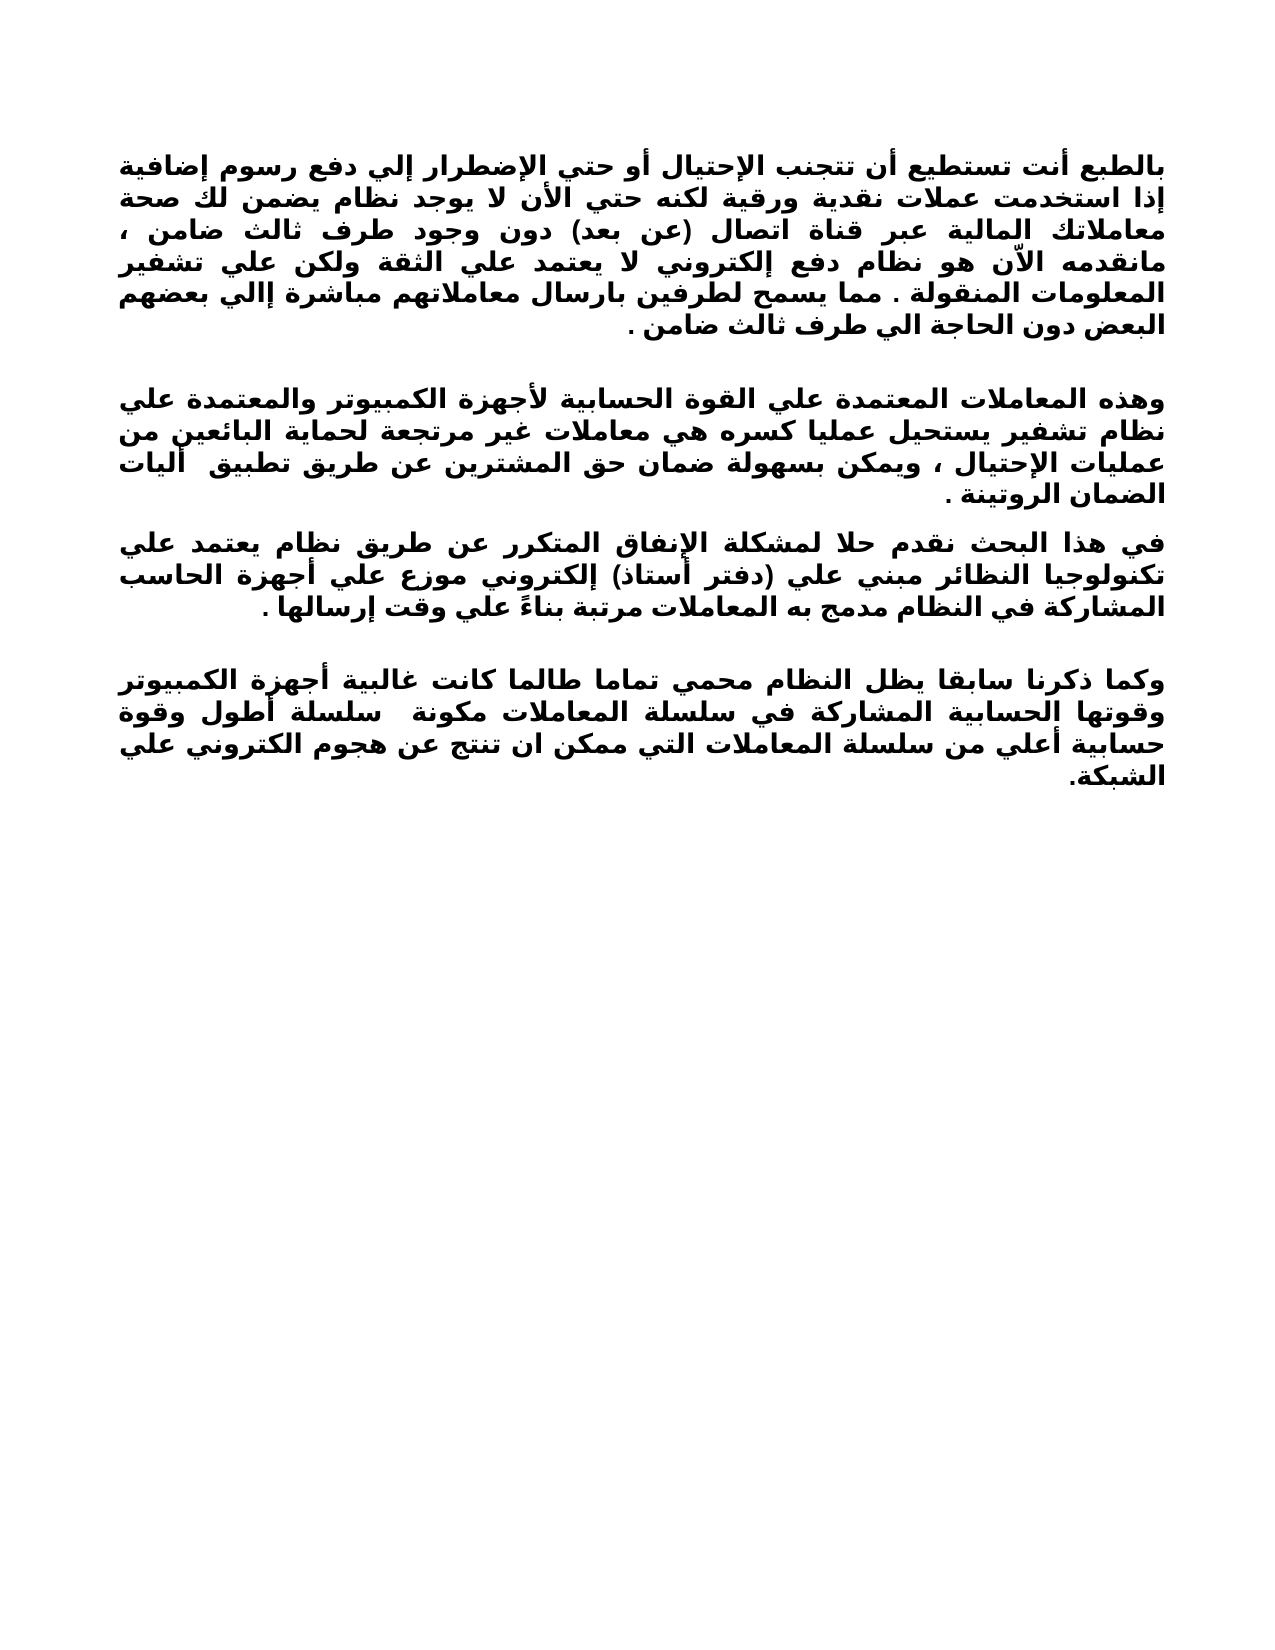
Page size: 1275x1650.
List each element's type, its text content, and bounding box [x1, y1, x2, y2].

text في هذا البحث نقدم حلا لمشكلة الإنفاق المتكرر عن طريق نظام يعتمد علي تكنولوجيا النظائر مبني علي (دفتر أستاذ) إلكتروني موزع علي أجهزة الحاسب المشاركة في النظام مدمج به المعاملات مرتبة بناءً علي وقت إرسالها . [118, 527, 1167, 622]
text بالطبع أنت تستطيع أن تتجنب الإحتيال أو حتي الإضطرار إلي دفع رسوم إضافية إذا استخدمت عملات نقدية ورقية لكنه حتي الأن لا يوجد نظام يضمن لك صحة معاملاتك المالية عبر قناة اتصال (عن بعد) دون وجود طرف ثالث ضامن ، مانقدمه الاّن هو نظام دفع إلكتروني لا يعتمد علي الثقة ولكن علي تشفير المعلومات المنقولة . مما يسمح لطرفين بارسال معاملاتهم مباشرة إالي بعضهم البعض دون الحاجة الي طرف ثالث ضامن . [118, 150, 1167, 341]
text وكما ذكرنا سابقا يظل النظام محمي تماما طالما كانت غالبية أجهزة الكمبيوتر وقوتها الحسابية المشاركة في سلسلة المعاملات مكونة سلسلة أطول وقوة حسابية أعلي من سلسلة المعاملات التي ممكن ان تنتج عن هجوم الكتروني علي الشبكة. [118, 664, 1167, 820]
text وهذه المعاملات المعتمدة علي القوة الحسابية لأجهزة الكمبيوتر والمعتمدة علي نظام تشفير يستحيل عمليا كسره هي معاملات غير مرتجعة لحماية البائعين من عمليات الإحتيال ، ويمكن بسهولة ضمان حق المشترين عن طريق تطبيق أليات الضمان الروتينة . [118, 383, 1167, 510]
